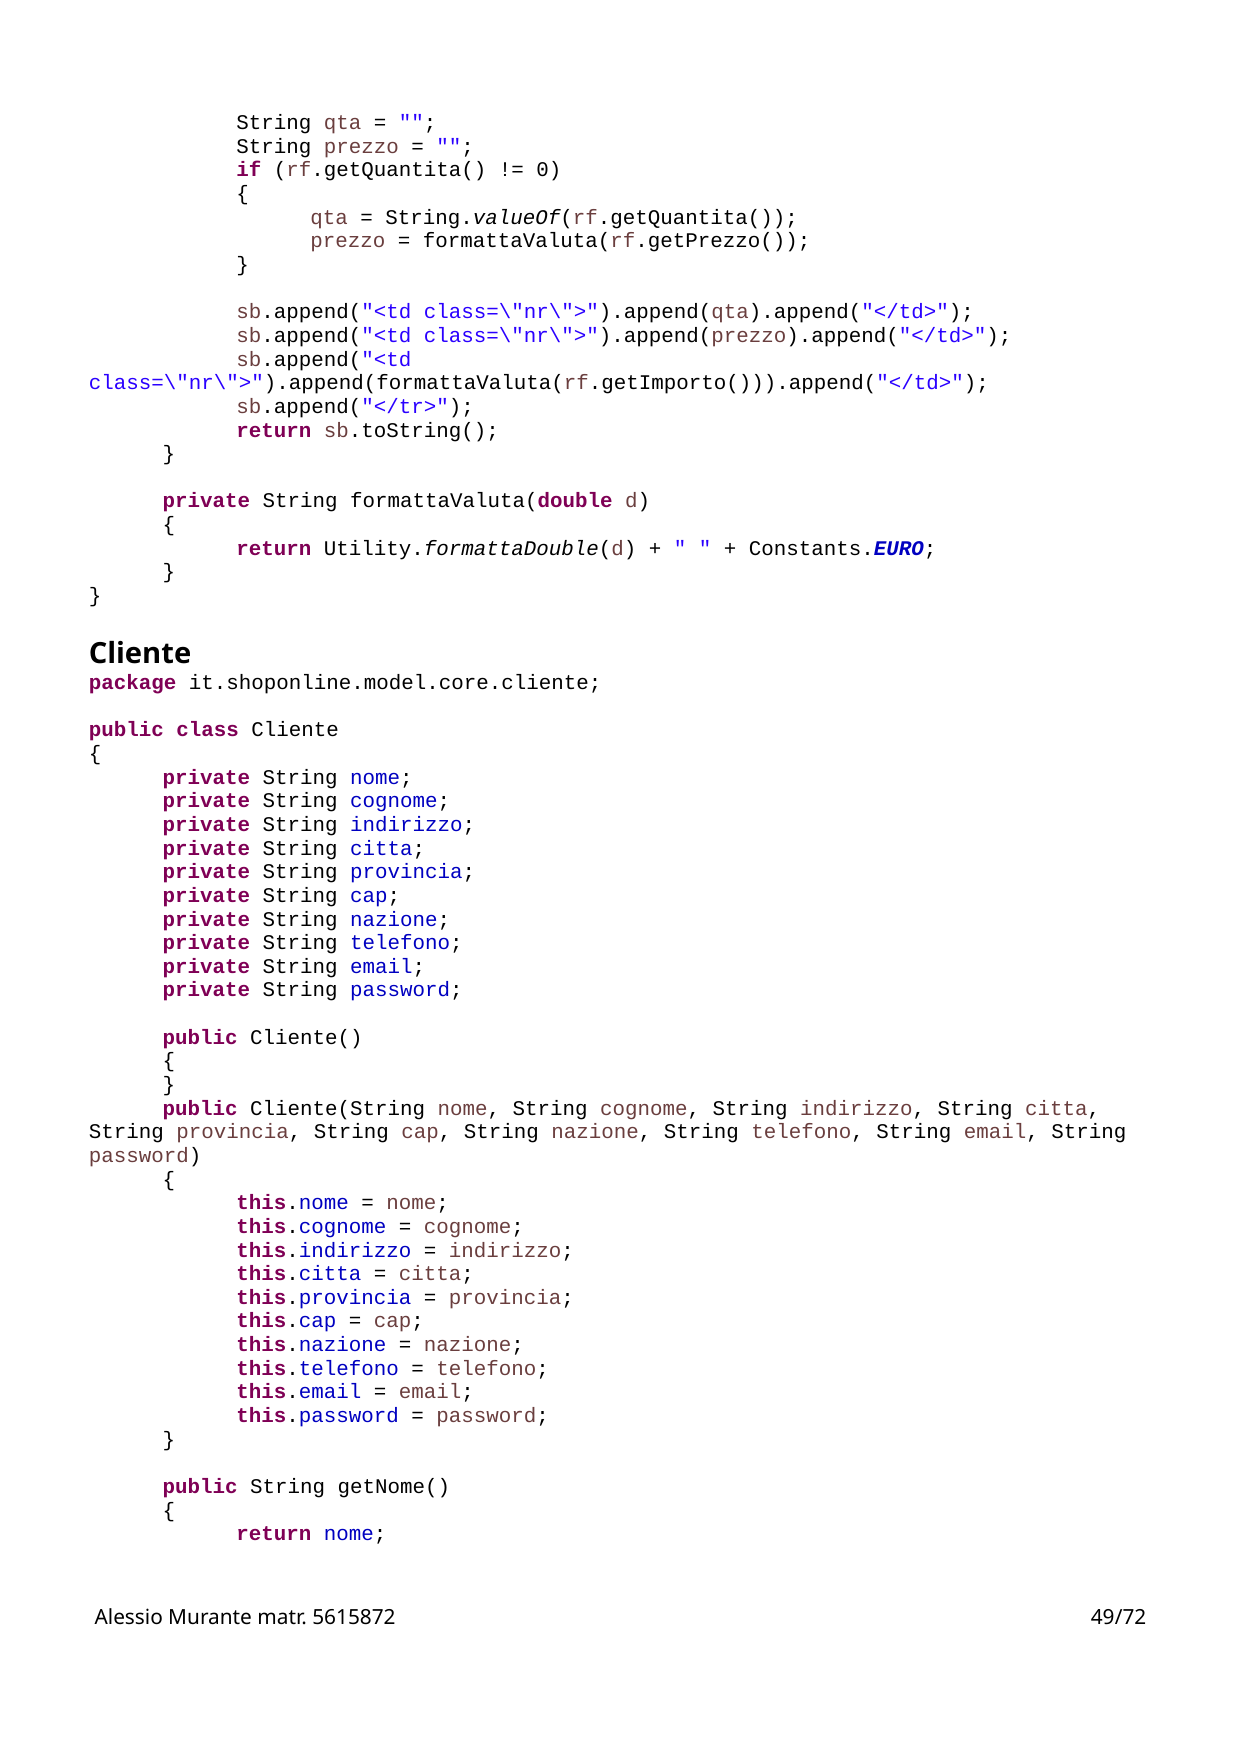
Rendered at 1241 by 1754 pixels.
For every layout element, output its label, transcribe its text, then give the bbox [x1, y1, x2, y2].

text public Cliente(String nome, String cognome, String indirizzo, String citta, String provincia, String cap, String nazione, String telefono, String email, String password) [88, 1098, 1152, 1169]
text { [88, 1169, 1152, 1192]
text } [88, 254, 1152, 278]
text private String telefono; [88, 932, 1152, 956]
text sb.append("</tr>"); [88, 396, 1152, 419]
text return sb.toString(); [88, 419, 1152, 443]
text sb.append("<td class=\"nr\">").append(formattaValuta(rf.getImporto())).append("</td>"); [88, 349, 1152, 396]
text { [88, 743, 1152, 767]
text String prezzo = ""; [88, 136, 1152, 159]
text private String provincia; [88, 861, 1152, 885]
text public class Cliente [88, 719, 1152, 743]
text private String cognome; [88, 790, 1152, 814]
text { [88, 1500, 1152, 1523]
text return Utility.formattaDouble(d) + " " + Constants.EURO; [88, 538, 1152, 561]
text Cliente [88, 632, 1152, 672]
text this.indirizzo = indirizzo; [88, 1239, 1152, 1263]
text this.provincia = provincia; [88, 1287, 1152, 1311]
text } [88, 443, 1152, 467]
text package it.shoponline.model.core.cliente; [88, 672, 1152, 696]
text this.email = email; [88, 1381, 1152, 1405]
text public String getNome() [88, 1476, 1152, 1500]
text this.citta = citta; [88, 1263, 1152, 1287]
text sb.append("<td class=\"nr\">").append(prezzo).append("</td>"); [88, 325, 1152, 349]
text } [88, 585, 1152, 609]
text { [88, 1050, 1152, 1074]
text private String cap; [88, 885, 1152, 908]
text private String formattaValuta(double d) [88, 491, 1152, 514]
text prezzo = formattaValuta(rf.getPrezzo()); [88, 230, 1152, 254]
text this.cognome = cognome; [88, 1216, 1152, 1239]
text public Cliente() [88, 1027, 1152, 1050]
text } [88, 1429, 1152, 1452]
text private String nazione; [88, 908, 1152, 932]
text private String citta; [88, 838, 1152, 861]
text String qta = ""; [88, 112, 1152, 136]
text private String password; [88, 979, 1152, 1003]
text } [88, 561, 1152, 585]
text sb.append("<td class=\"nr\">").append(qta).append("</td>"); [88, 301, 1152, 325]
text private String email; [88, 956, 1152, 979]
text private String nome; [88, 767, 1152, 790]
text this.nome = nome; [88, 1192, 1152, 1216]
text { [88, 514, 1152, 538]
text this.cap = cap; [88, 1311, 1152, 1334]
text this.password = password; [88, 1405, 1152, 1429]
text { [88, 183, 1152, 207]
text this.telefono = telefono; [88, 1358, 1152, 1381]
text this.nazione = nazione; [88, 1334, 1152, 1358]
text private String indirizzo; [88, 814, 1152, 838]
text } [88, 1074, 1152, 1098]
text if (rf.getQuantita() != 0) [88, 159, 1152, 183]
text return nome; [88, 1523, 1152, 1547]
text qta = String.valueOf(rf.getQuantita()); [88, 207, 1152, 230]
